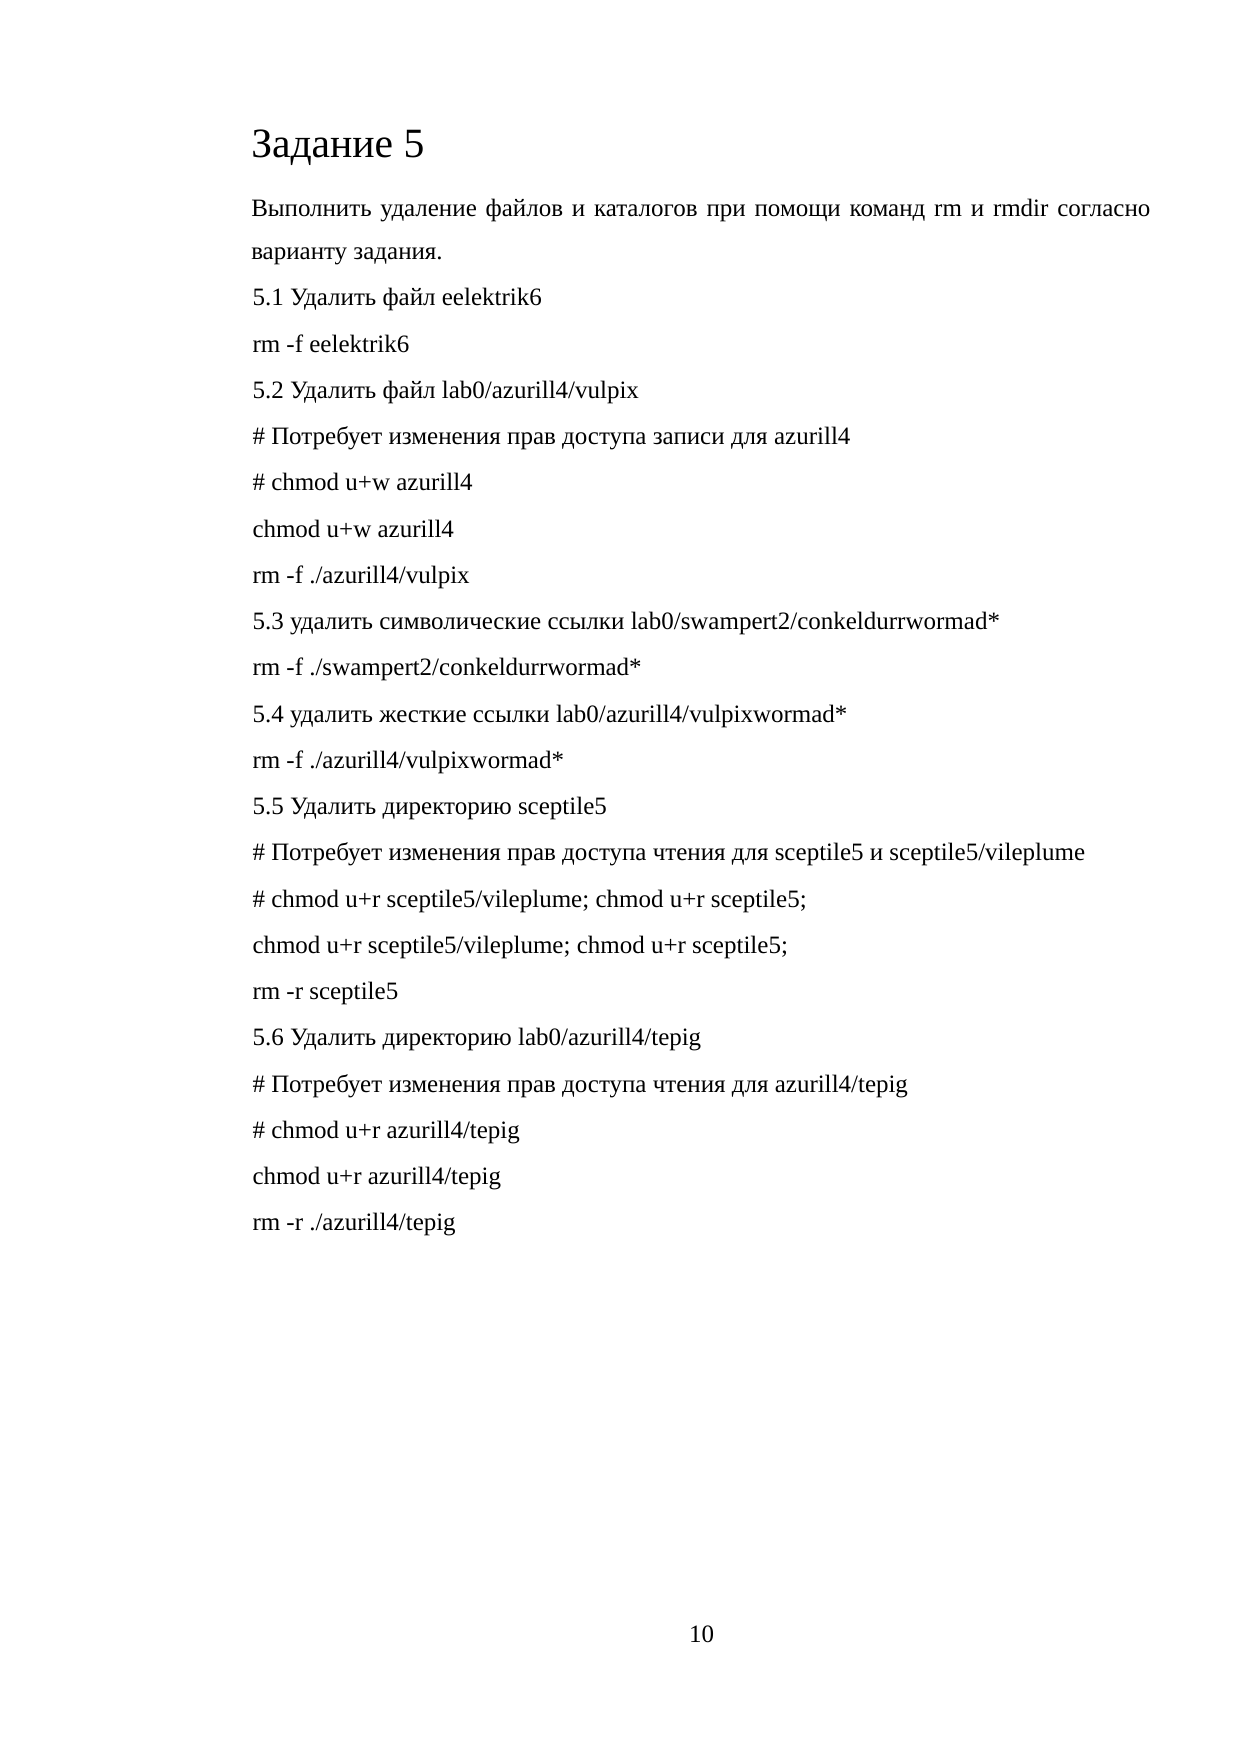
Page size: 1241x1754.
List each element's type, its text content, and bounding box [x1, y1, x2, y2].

text rm -r sceptile5 [252, 976, 1152, 1005]
text rm -r ./azurill4/tepig [252, 1207, 1152, 1236]
text 5.1 Удалить файл eelektrik6 [252, 282, 1152, 311]
text # chmod u+r sceptile5/vileplume; chmod u+r sceptile5; [252, 884, 1152, 912]
text rm -f ./azurill4/vulpix [252, 560, 1152, 589]
text 5.5 Удалить директорию sceptile5 [252, 791, 1152, 820]
text # Потребует изменения прав доступа чтения для sceptile5 и sceptile5/vileplume [252, 837, 1152, 866]
text chmod u+r azurill4/tepig [252, 1161, 1152, 1190]
text 5.2 Удалить файл lab0/azurill4/vulpix [252, 375, 1152, 404]
text chmod u+r sceptile5/vileplume; chmod u+r sceptile5; [252, 930, 1152, 959]
text 5.6 Удалить директорию lab0/azurill4/tepig [252, 1022, 1152, 1051]
text # Потребует изменения прав доступа записи для azurill4 [252, 421, 1152, 450]
text 5.3 удалить символические ссылки lab0/swampert2/conkeldurrwormad* [252, 606, 1152, 635]
text chmod u+w azurill4 [252, 514, 1152, 542]
text 5.4 удалить жесткие ссылки lab0/azurill4/vulpixwormad* [252, 699, 1152, 727]
text rm -f ./azurill4/vulpixwormad* [252, 745, 1152, 774]
text Выполнить удаление файлов и каталогов при помощи команд rm и rmdir согласно варианту задания. [251, 193, 1152, 265]
text rm -f eelektrik6 [252, 329, 1152, 357]
text # chmod u+r azurill4/tepig [252, 1115, 1152, 1144]
subtitle Задание 5 [251, 118, 1152, 166]
text # chmod u+w azurill4 [252, 467, 1152, 496]
text rm -f ./swampert2/conkeldurrwormad* [252, 652, 1152, 681]
text # Потребует изменения прав доступа чтения для azurill4/tepig [252, 1069, 1152, 1097]
